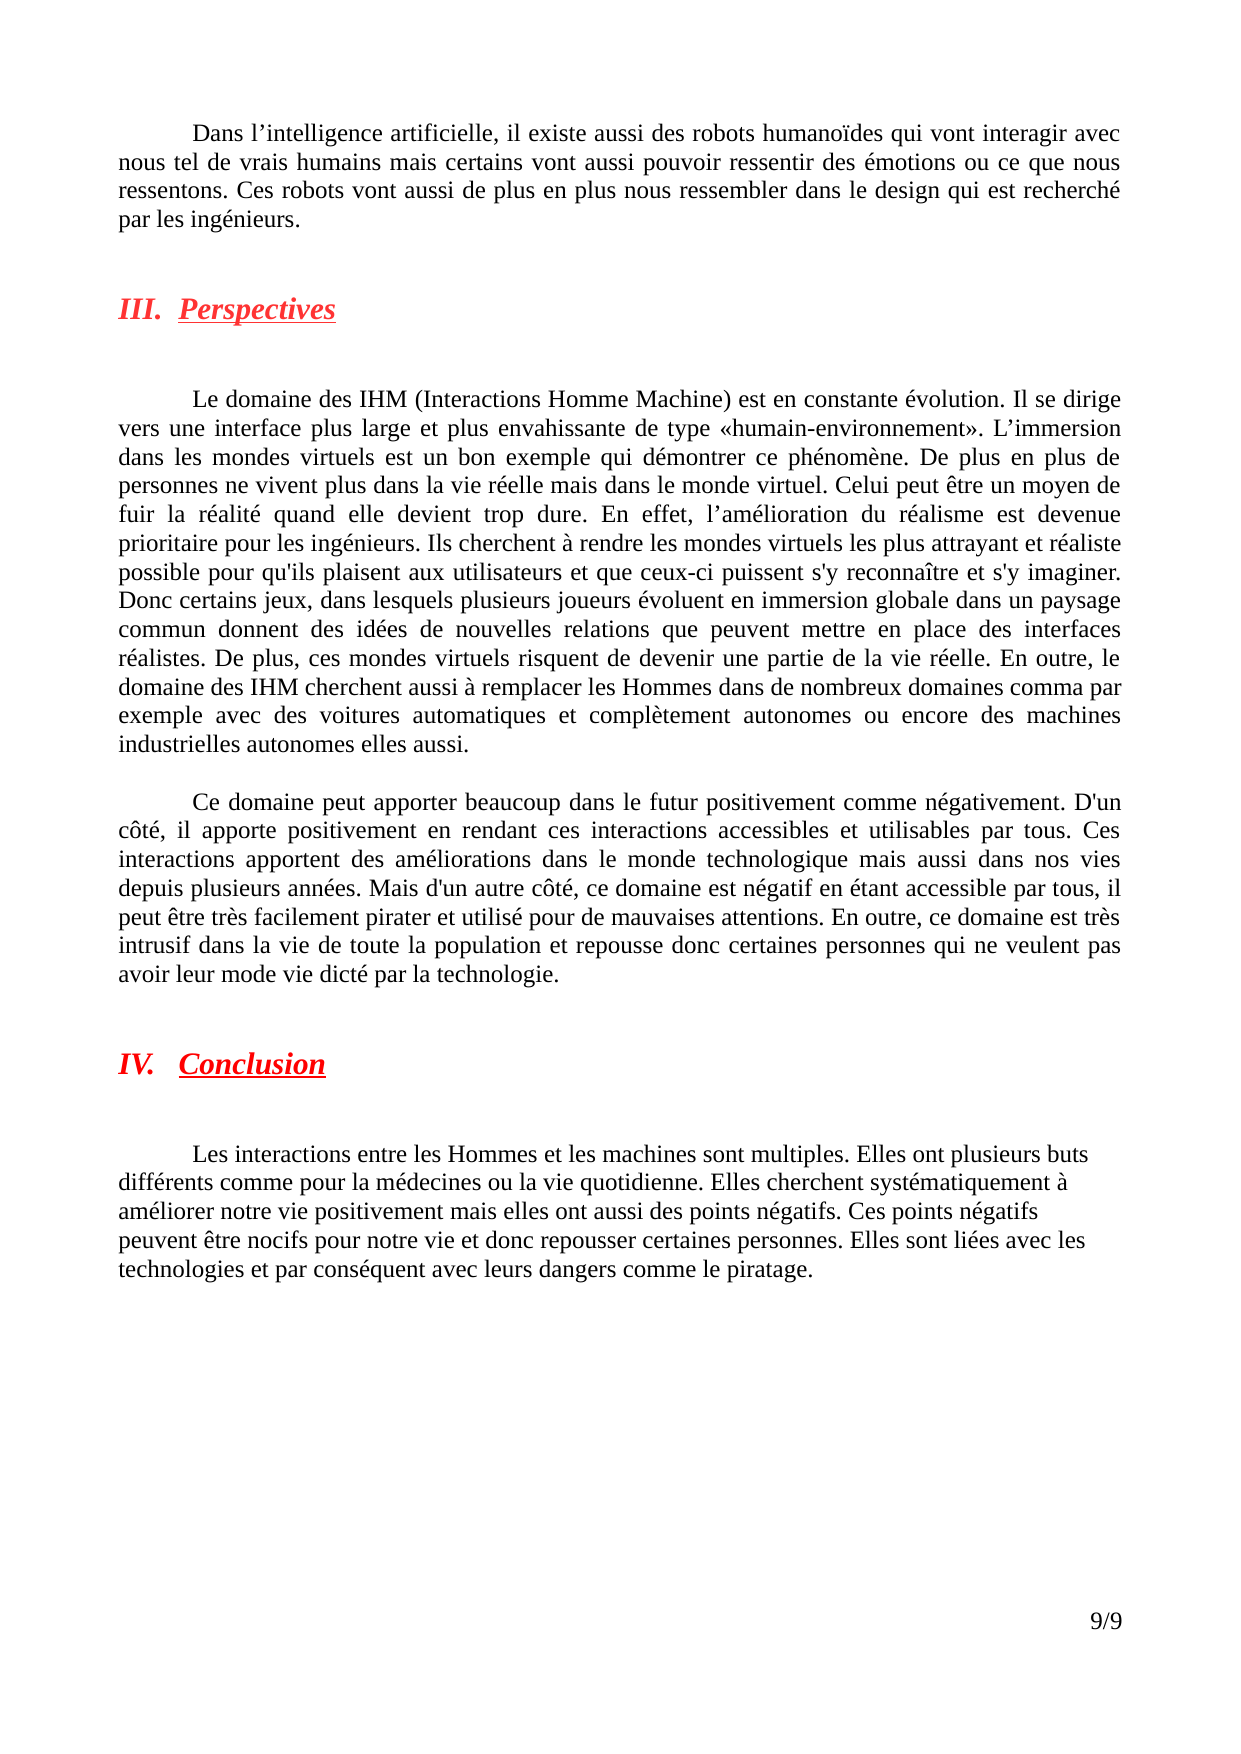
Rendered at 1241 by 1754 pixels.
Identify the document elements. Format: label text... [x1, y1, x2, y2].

text Dans l’intelligence artificielle, il existe aussi des robots humanoïdes qui vont interagir avec nous tel de vrais humains mais certains vont aussi pouvoir ressentir des émotions ou ce que nous ressentons. Ces robots vont aussi de plus en plus nous ressembler dans le design qui est recherché par les ingénieurs. [118, 118, 1122, 233]
text Les interactions entre les Hommes et les machines sont multiples. Elles ont plusieurs buts différents comme pour la médecines ou la vie quotidienne. Elles cherchent systématiquement à améliorer notre vie positivement mais elles ont aussi des points négatifs. Ces points négatifs peuvent être nocifs pour notre vie et donc repousser certaines personnes. Elles sont liées avec les technologies et par conséquent avec leurs dangers comme le piratage. [118, 1139, 1122, 1282]
text Ce domaine peut apporter beaucoup dans le futur positivement comme négativement. D'un côté, il apporte positivement en rendant ces interactions accessibles et utilisables par tous. Ces interactions apportent des améliorations dans le monde technologique mais aussi dans nos vies depuis plusieurs années. Mais d'un autre côté, ce domaine est négatif en étant accessible par tous, il peut être très facilement pirater et utilisé pour de mauvaises attentions. En outre, ce domaine est très intrusif dans la vie de toute la population et repousse donc certaines personnes qui ne veulent pas avoir leur mode vie dicté par la technologie. [118, 787, 1122, 988]
text III. Perspectives [118, 291, 1122, 327]
text Le domaine des IHM (Interactions Homme Machine) est en constante évolution. Il se dirige vers une interface plus large et plus envahissante de type «humain-environnement». L’immersion dans les mondes virtuels est un bon exemple qui démontrer ce phénomène. De plus en plus de personnes ne vivent plus dans la vie réelle mais dans le monde virtuel. Celui peut être un moyen de fuir la réalité quand elle devient trop dure. En effet, l’amélioration du réalisme est devenue prioritaire pour les ingénieurs. Ils cherchent à rendre les mondes virtuels les plus attrayant et réaliste possible pour qu'ils plaisent aux utilisateurs et que ceux-ci puissent s'y reconnaître et s'y imaginer. Donc certains jeux, dans lesquels plusieurs joueurs évoluent en immersion globale dans un paysage commun donnent des idées de nouvelles relations que peuvent mettre en place des interfaces réalistes. De plus, ces mondes virtuels risquent de devenir une partie de la vie réelle. En outre, le domaine des IHM cherchent aussi à remplacer les Hommes dans de nombreux domaines comma par exemple avec des voitures automatiques et complètement autonomes ou encore des machines industrielles autonomes elles aussi. [118, 384, 1122, 758]
text IV. Conclusion [118, 1045, 1122, 1081]
